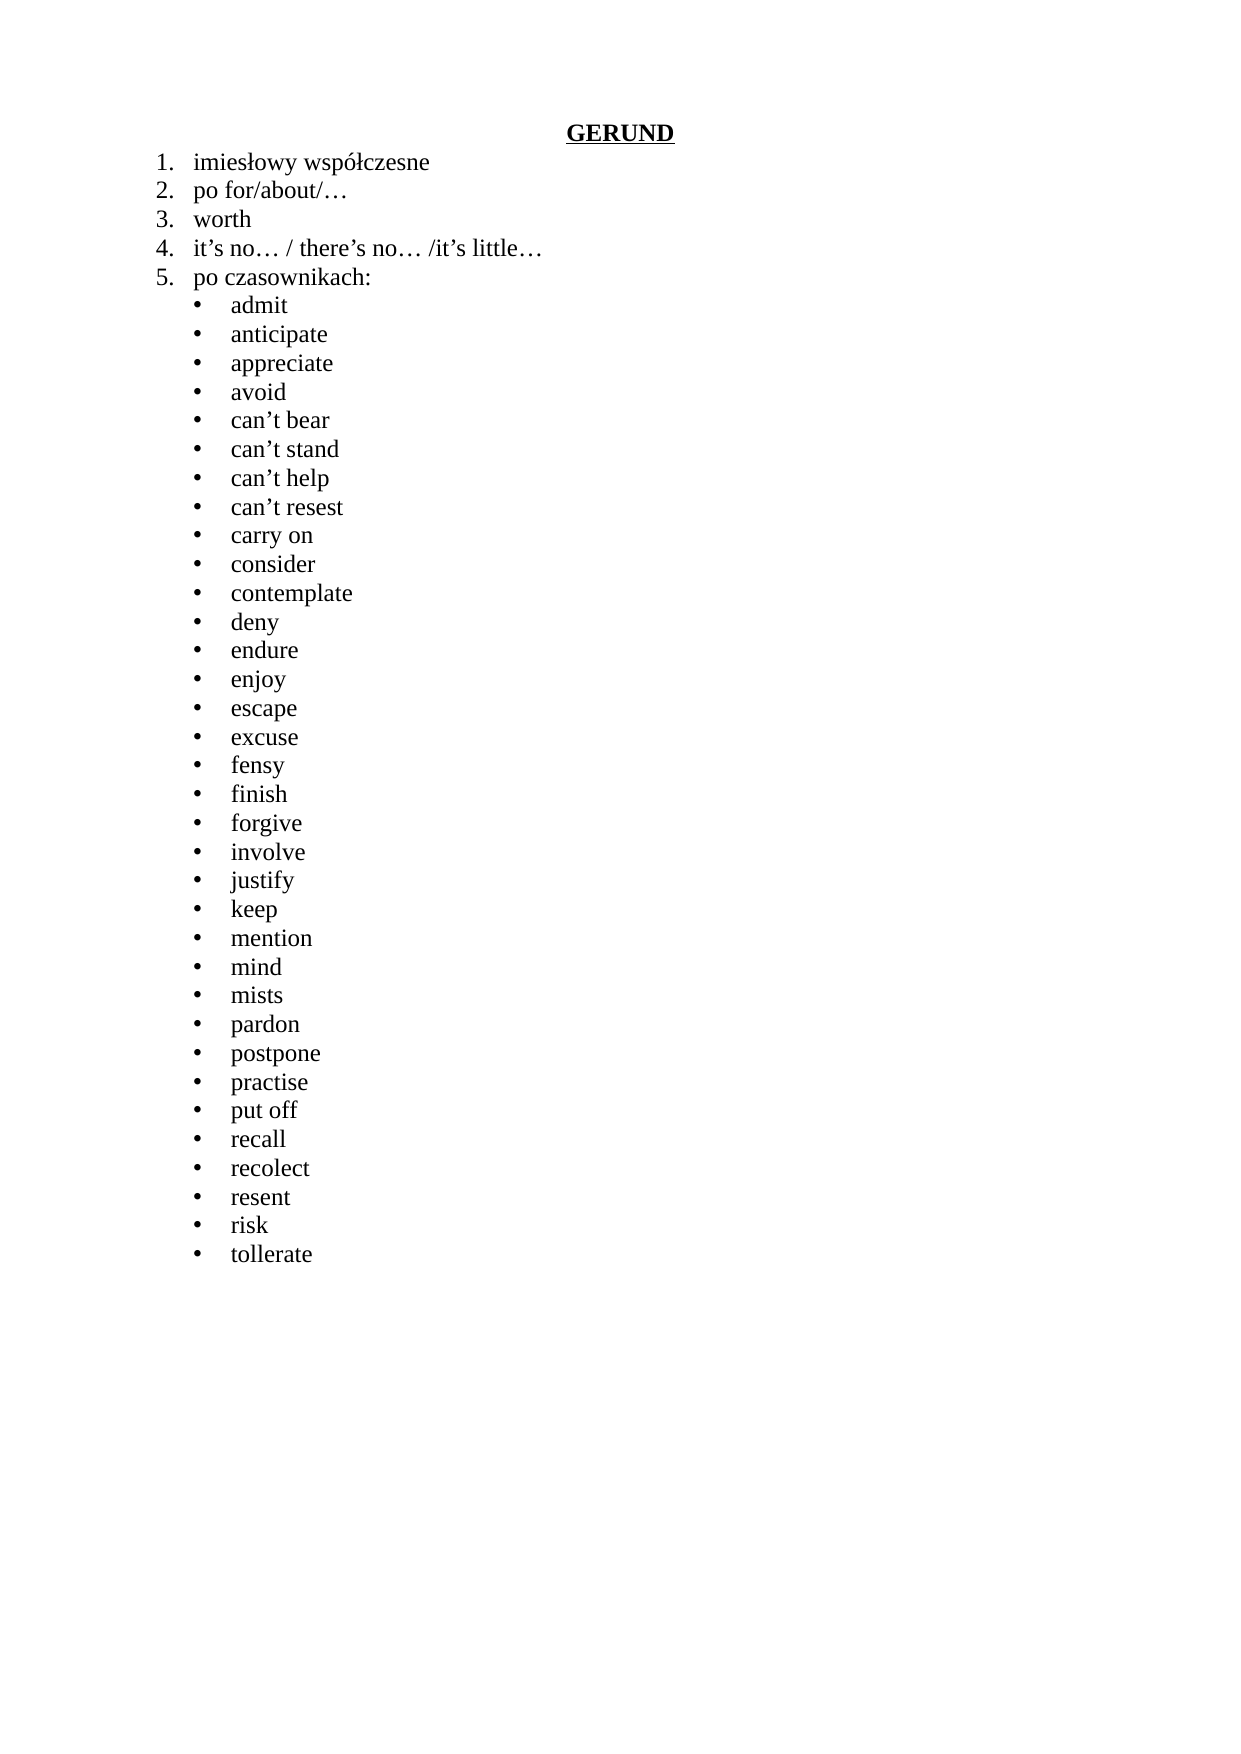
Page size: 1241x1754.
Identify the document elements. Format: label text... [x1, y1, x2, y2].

list recolect [193, 1153, 1122, 1182]
list keep [193, 894, 1122, 923]
list put off [193, 1096, 1122, 1124]
list admit [193, 291, 1122, 319]
list involve [193, 837, 1122, 866]
list resent [193, 1182, 1122, 1211]
list mind [193, 952, 1122, 981]
list practise [193, 1067, 1122, 1096]
list postpone [193, 1038, 1122, 1067]
list excuse [193, 722, 1122, 751]
list can’t stand [193, 434, 1122, 463]
list it’s no… / there’s no… /it’s little… [156, 233, 1122, 262]
list mention [193, 923, 1122, 952]
list po for/about/… [156, 176, 1122, 204]
list justify [193, 866, 1122, 894]
list can’t resest [193, 492, 1122, 521]
list po czasownikach: [156, 262, 1122, 291]
list can’t help [193, 463, 1122, 492]
list pardon [193, 1009, 1122, 1038]
list worth [156, 204, 1122, 233]
text GERUND [118, 118, 1122, 147]
list appreciate [193, 348, 1122, 377]
list endure [193, 636, 1122, 664]
list consider [193, 549, 1122, 578]
list recall [193, 1124, 1122, 1153]
list fensy [193, 751, 1122, 779]
list carry on [193, 521, 1122, 549]
list forgive [193, 808, 1122, 837]
list can’t bear [193, 406, 1122, 434]
list risk [193, 1211, 1122, 1239]
list imiesłowy współczesne [156, 147, 1122, 176]
list deny [193, 607, 1122, 636]
list finish [193, 779, 1122, 808]
list tollerate [193, 1239, 1122, 1268]
list escape [193, 693, 1122, 722]
list avoid [193, 377, 1122, 406]
list enjoy [193, 664, 1122, 693]
list mists [193, 981, 1122, 1009]
list anticipate [193, 319, 1122, 348]
list contemplate [193, 578, 1122, 607]
